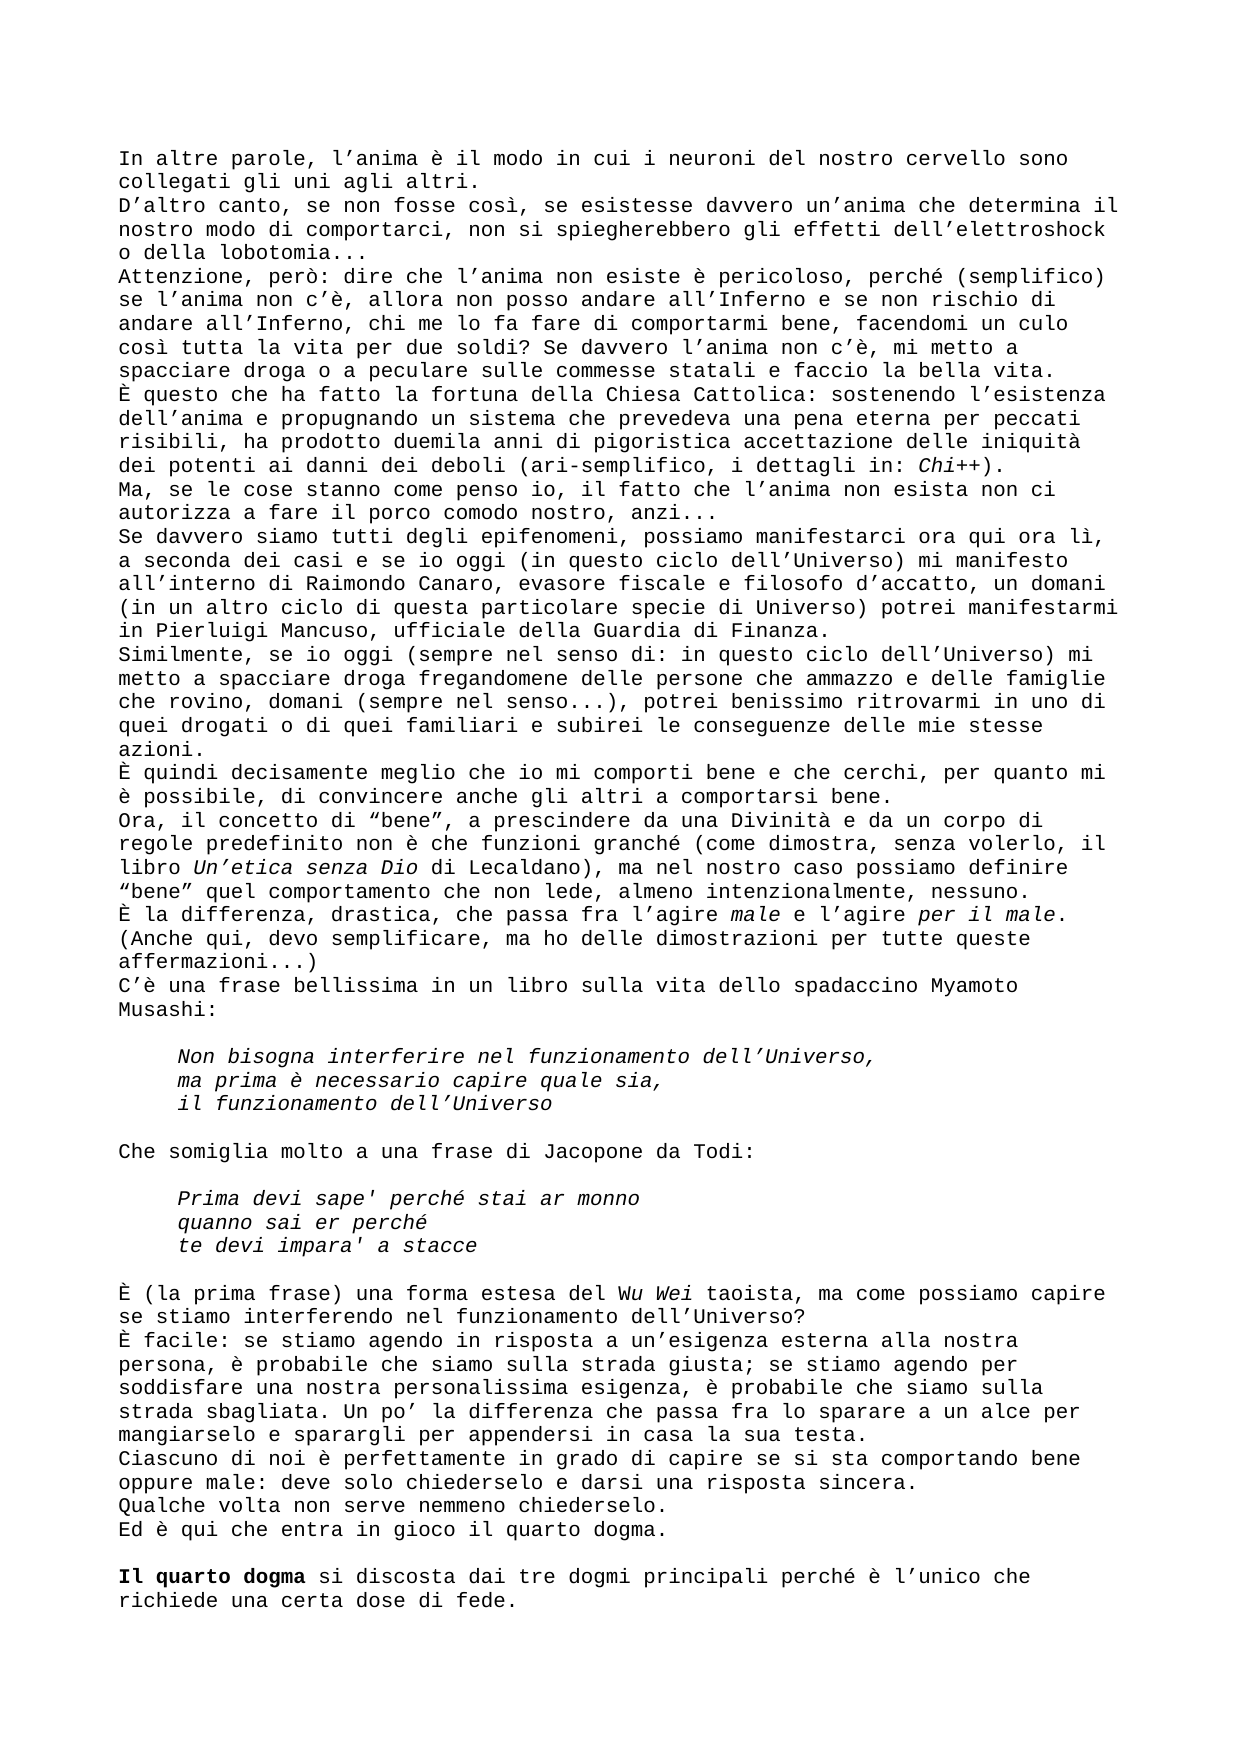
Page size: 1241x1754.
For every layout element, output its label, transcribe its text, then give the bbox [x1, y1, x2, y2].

text Il quarto dogma si discosta dai tre dogmi principali perché è l’unico che richiede una certa dose di fede. [118, 1566, 1122, 1614]
text te devi impara' a stacce [177, 1235, 1063, 1259]
text È questo che ha fatto la fortuna della Chiesa Cattolica: sostenendo l’esistenza dell’anima e propugnando un sistema che prevedeva una pena eterna per peccati risibili, ha prodotto duemila anni di pigoristica accettazione delle iniquità dei potenti ai danni dei deboli (ari-semplifico, i dettagli in: Chi++). [118, 384, 1122, 479]
text C’è una frase bellissima in un libro sulla vita dello spadaccino Myamoto Musashi: [118, 975, 1122, 1022]
text Ciascuno di noi è perfettamente in grado di capire se si sta comportando bene oppure male: deve solo chiederselo e darsi una risposta sincera. [118, 1448, 1122, 1495]
text È facile: se stiamo agendo in risposta a un’esigenza esterna alla nostra persona, è probabile che siamo sulla strada giusta; se stiamo agendo per soddisfare una nostra personalissima esigenza, è probabile che siamo sulla strada sbagliata. Un po’ la differenza che passa fra lo sparare a un alce per mangiarselo e sparargli per appendersi in casa la sua testa. [118, 1330, 1122, 1448]
text D’altro canto, se non fosse così, se esistesse davvero un’anima che determina il nostro modo di comportarci, non si spiegherebbero gli effetti dell’elettroshock o della lobotomia... [118, 195, 1122, 266]
text Ora, il concetto di “bene”, a prescindere da una Divinità e da un corpo di regole predefinito non è che funzioni granché (come dimostra, senza volerlo, il libro Un’etica senza Dio di Lecaldano), ma nel nostro caso possiamo definire “bene” quel comportamento che non lede, almeno intenzionalmente, nessuno. [118, 810, 1122, 904]
text In altre parole, l’anima è il modo in cui i neuroni del nostro cervello sono collegati gli uni agli altri. [118, 148, 1122, 195]
text Qualche volta non serve nemmeno chiederselo. [118, 1495, 1122, 1519]
text Ma, se le cose stanno come penso io, il fatto che l’anima non esista non ci autorizza a fare il porco comodo nostro, anzi... [118, 479, 1122, 526]
text Ed è qui che entra in gioco il quarto dogma. [118, 1519, 1122, 1543]
text Similmente, se io oggi (sempre nel senso di: in questo ciclo dell’Universo) mi metto a spacciare droga fregandomene delle persone che ammazzo e delle famiglie che rovino, domani (sempre nel senso...), potrei benissimo ritrovarmi in uno di quei drogati o di quei familiari e subirei le conseguenze delle mie stesse azioni. [118, 644, 1122, 762]
text È (la prima frase) una forma estesa del Wu Wei taoista, ma come possiamo capire se stiamo interferendo nel funzionamento dell’Universo? [118, 1283, 1122, 1330]
text Prima devi sape' perché stai ar monno [177, 1188, 1063, 1212]
text È quindi decisamente meglio che io mi comporti bene e che cerchi, per quanto mi è possibile, di convincere anche gli altri a comportarsi bene. [118, 762, 1122, 810]
text Attenzione, però: dire che l’anima non esiste è pericoloso, perché (semplifico) se l’anima non c’è, allora non posso andare all’Inferno e se non rischio di andare all’Inferno, chi me lo fa fare di comportarmi bene, facendomi un culo così tutta la vita per due soldi? Se davvero l’anima non c’è, mi metto a spacciare droga o a peculare sulle commesse statali e faccio la bella vita. [118, 266, 1122, 384]
text È la differenza, drastica, che passa fra l’agire male e l’agire per il male. [118, 904, 1122, 928]
text (Anche qui, devo semplificare, ma ho delle dimostrazioni per tutte queste affermazioni...) [118, 928, 1122, 975]
text il funzionamento dell’Universo [177, 1093, 1063, 1117]
text ma prima è necessario capire quale sia, [177, 1070, 1063, 1093]
text quanno sai er perché [177, 1212, 1063, 1235]
text Che somiglia molto a una frase di Jacopone da Todi: [118, 1141, 1122, 1164]
text Se davvero siamo tutti degli epifenomeni, possiamo manifestarci ora qui ora lì, a seconda dei casi e se io oggi (in questo ciclo dell’Universo) mi manifesto all’interno di Raimondo Canaro, evasore fiscale e filosofo d’accatto, un domani (in un altro ciclo di questa particolare specie di Universo) potrei manifestarmi in Pierluigi Mancuso, ufficiale della Guardia di Finanza. [118, 526, 1122, 644]
text Non bisogna interferire nel funzionamento dell’Universo, [177, 1046, 1063, 1070]
